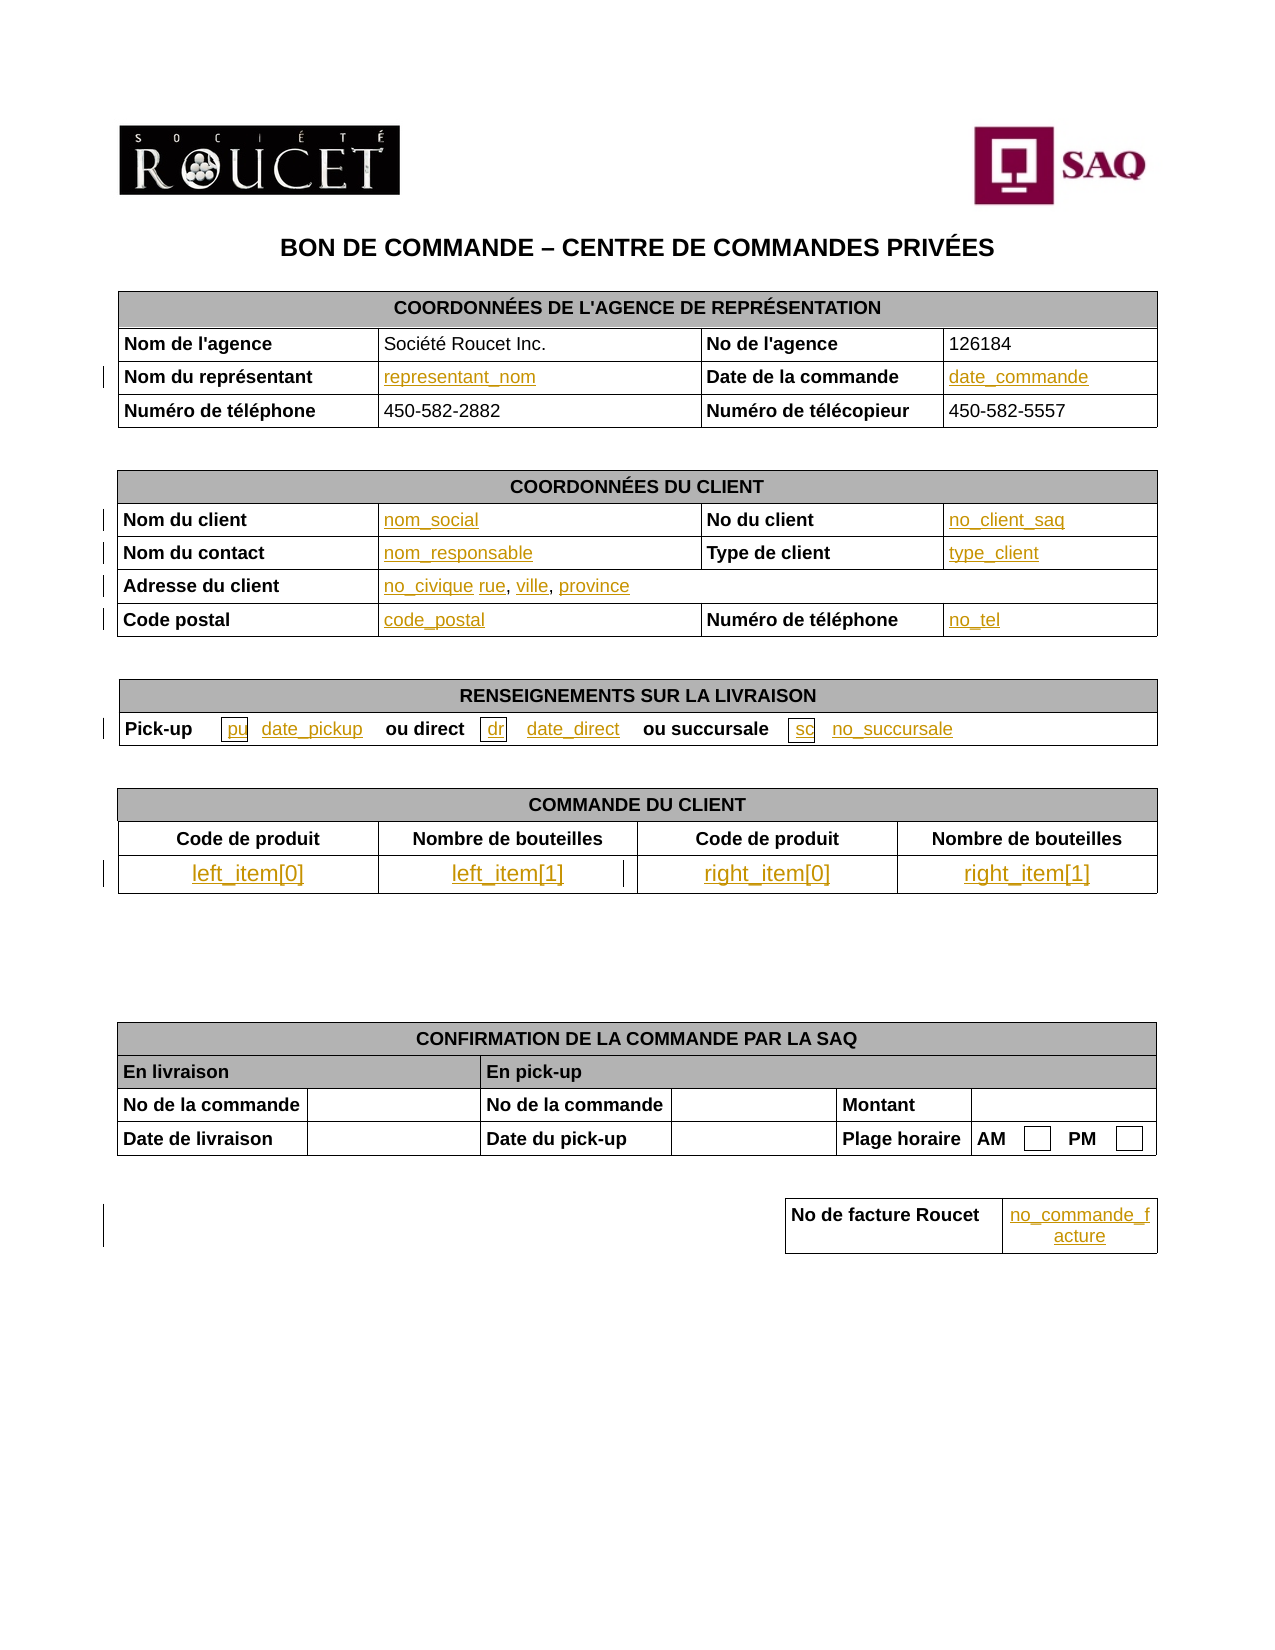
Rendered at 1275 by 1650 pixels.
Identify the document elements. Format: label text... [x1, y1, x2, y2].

table_header COMMANDE DU CLIENT [118, 789, 1157, 821]
table_cell Date du pick-up [481, 1122, 671, 1154]
picture [104, 118, 417, 203]
table_cell date_direct [521, 713, 637, 745]
table_header Nombre de bouteilles [898, 822, 1157, 854]
table_cell date_pickup [256, 713, 380, 745]
table_cell Numéro de téléphone [702, 604, 943, 636]
table_cell left_item[1] [379, 856, 637, 892]
table_cell type_client [944, 537, 1157, 569]
table_cell Date de la commande [702, 362, 943, 394]
table_cell Montant [837, 1089, 971, 1121]
table_cell Date de livraison [118, 1122, 307, 1154]
table_cell [672, 1122, 836, 1154]
table_cell Nom du contact [118, 537, 378, 569]
text BON DE COMMANDE – CENTRE DE COMMANDES PRIVÉES [118, 233, 1157, 262]
table_cell representant_nom [379, 362, 701, 394]
table_cell Nom du client [118, 504, 378, 536]
table_cell no_succursale [826, 713, 1157, 745]
table_cell sc [785, 713, 826, 745]
table_cell dr [476, 713, 521, 745]
table_cell nom_social [379, 504, 701, 536]
table_cell En pick-up [481, 1056, 1156, 1088]
table_header no_commande_facture [1003, 1199, 1157, 1252]
table_cell code_postal [379, 604, 701, 636]
table_cell 126184 [944, 329, 1157, 361]
table_cell 450-582-2882 [379, 395, 701, 427]
table_cell Numéro de téléphone [119, 395, 378, 427]
table_cell Société Roucet Inc. [379, 329, 701, 361]
table_cell right_item[1] [898, 856, 1157, 892]
table_header Code de produit [638, 822, 897, 854]
table_header No de facture Roucet [786, 1199, 1002, 1252]
table_cell No du client [702, 504, 943, 536]
table_cell AM PM [972, 1122, 1156, 1154]
table_cell ou direct [380, 713, 476, 745]
table_header COORDONNÉES DU CLIENT [118, 471, 1157, 503]
table_cell right_item[0] [638, 856, 897, 892]
table_cell no_client_saq [944, 504, 1157, 536]
table_cell [672, 1089, 836, 1121]
table_cell Nom de l'agence [119, 329, 378, 361]
table_header COORDONNÉES DE L'AGENCE DE REPRÉSENTATION [119, 292, 1157, 327]
table_cell Nom du représentant [119, 362, 378, 394]
table_cell Pick-up [120, 713, 216, 745]
table_cell ou succursale [637, 713, 784, 745]
table_cell [308, 1122, 480, 1154]
table_cell [308, 1089, 480, 1121]
table_cell Code postal [118, 604, 378, 636]
table_cell nom_responsable [379, 537, 701, 569]
table_cell Adresse du client [118, 570, 378, 602]
picture [954, 118, 1163, 217]
table_header RENSEIGNEMENTS SUR LA LIVRAISON [120, 680, 1157, 712]
table_cell Type de client [702, 537, 943, 569]
table_cell no_civique rue, ville, province [379, 570, 1157, 602]
table_cell date_commande [944, 362, 1157, 394]
table_cell pu [216, 713, 256, 745]
table_cell [972, 1089, 1156, 1121]
table_cell left_item[0] [119, 856, 378, 892]
table_header Nombre de bouteilles [379, 822, 637, 854]
table_cell No de la commande [118, 1089, 307, 1121]
table_cell No de la commande [481, 1089, 671, 1121]
table_header Code de produit [119, 822, 378, 854]
table_cell En livraison [118, 1056, 480, 1088]
table_cell Numéro de télécopieur [702, 395, 943, 427]
table_header CONFIRMATION DE LA COMMANDE PAR LA SAQ [118, 1023, 1156, 1055]
table_cell Plage horaire [837, 1122, 971, 1154]
table_cell No de l'agence [702, 329, 943, 361]
table_cell no_tel [944, 604, 1157, 636]
table_cell 450-582-5557 [944, 395, 1157, 427]
